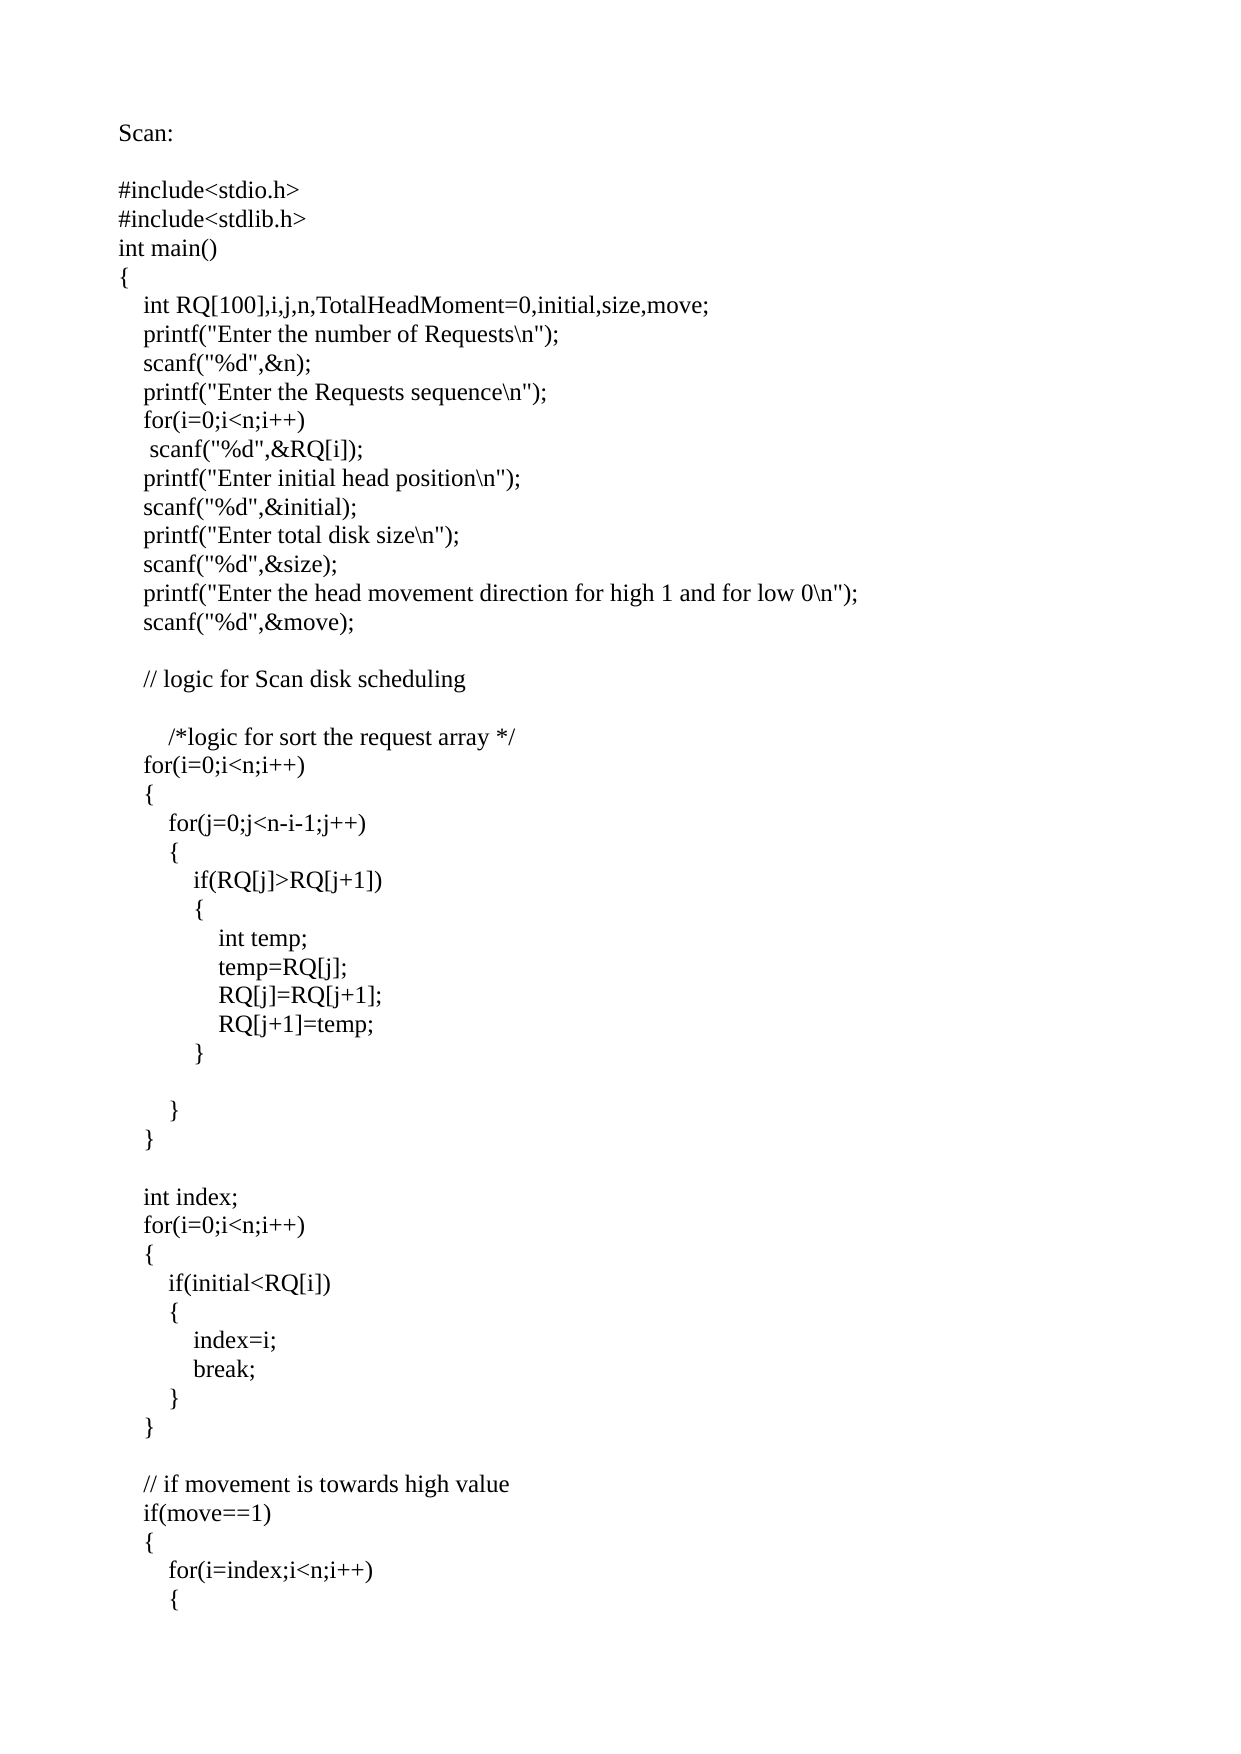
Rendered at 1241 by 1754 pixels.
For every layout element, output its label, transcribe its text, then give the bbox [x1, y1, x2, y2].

text } [118, 1412, 1122, 1441]
text #include<stdlib.h> [118, 204, 1122, 233]
text scanf("%d",&move); [118, 607, 1122, 636]
text int temp; [118, 923, 1122, 952]
text if(initial<RQ[i]) [118, 1268, 1122, 1297]
text { [118, 779, 1122, 808]
text } [118, 1096, 1122, 1124]
text // logic for Scan disk scheduling [118, 664, 1122, 693]
text Scan: [118, 118, 1122, 147]
text { [118, 1527, 1122, 1556]
text temp=RQ[j]; [118, 952, 1122, 981]
text { [118, 262, 1122, 291]
text { [118, 1239, 1122, 1268]
text int main() [118, 233, 1122, 262]
text scanf("%d",&RQ[i]); [118, 434, 1122, 463]
text for(i=0;i<n;i++) [118, 406, 1122, 434]
text scanf("%d",&n); [118, 348, 1122, 377]
text { [118, 1297, 1122, 1326]
text for(i=0;i<n;i++) [118, 751, 1122, 779]
text scanf("%d",&size); [118, 549, 1122, 578]
text int index; [118, 1182, 1122, 1211]
text printf("Enter initial head position\n"); [118, 463, 1122, 492]
text } [118, 1383, 1122, 1412]
text RQ[j+1]=temp; [118, 1009, 1122, 1038]
text printf("Enter the number of Requests\n"); [118, 319, 1122, 348]
text break; [118, 1354, 1122, 1383]
text // if movement is towards high value [118, 1469, 1122, 1498]
text RQ[j]=RQ[j+1]; [118, 981, 1122, 1009]
text printf("Enter the Requests sequence\n"); [118, 377, 1122, 406]
text /*logic for sort the request array */ [118, 722, 1122, 751]
text int RQ[100],i,j,n,TotalHeadMoment=0,initial,size,move; [118, 291, 1122, 319]
text } [118, 1124, 1122, 1153]
text for(j=0;j<n-i-1;j++) [118, 808, 1122, 837]
text { [118, 894, 1122, 923]
text scanf("%d",&initial); [118, 492, 1122, 521]
text { [118, 837, 1122, 866]
text if(move==1) [118, 1498, 1122, 1527]
text } [118, 1038, 1122, 1067]
text printf("Enter the head movement direction for high 1 and for low 0\n"); [118, 578, 1122, 607]
text for(i=index;i<n;i++) [118, 1556, 1122, 1584]
text if(RQ[j]>RQ[j+1]) [118, 866, 1122, 894]
text index=i; [118, 1326, 1122, 1354]
text printf("Enter total disk size\n"); [118, 521, 1122, 549]
text for(i=0;i<n;i++) [118, 1211, 1122, 1239]
text #include<stdio.h> [118, 176, 1122, 204]
text { [118, 1584, 1122, 1613]
